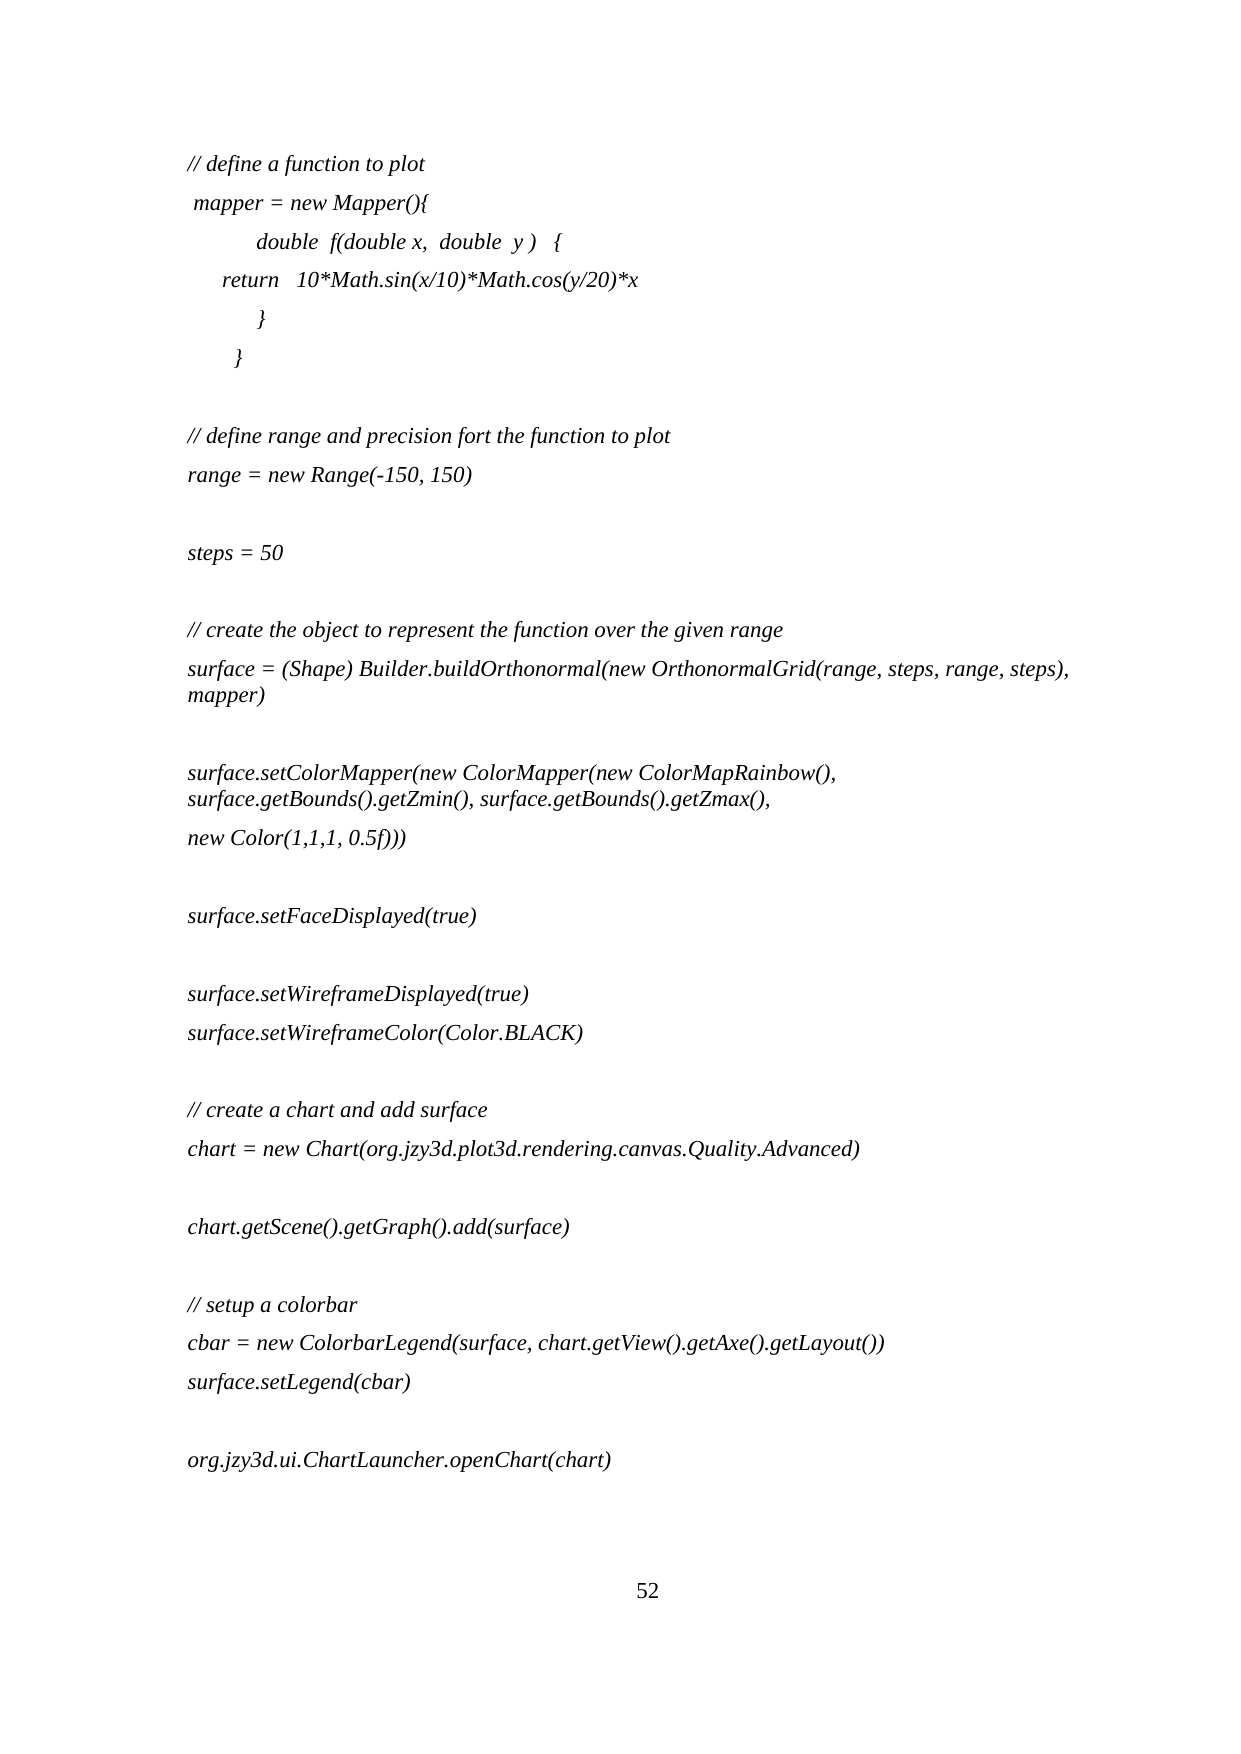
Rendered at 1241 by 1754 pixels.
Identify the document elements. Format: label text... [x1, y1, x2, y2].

text // setup a colorbar [187, 1291, 1108, 1317]
text } [187, 305, 1108, 332]
text steps = 50 [187, 538, 1108, 565]
text // create the object to represent the function over the given range [187, 616, 1108, 643]
text surface.setColorMapper(new ColorMapper(new ColorMapRainbow(), surface.getBounds().getZmin(), surface.getBounds().getZmax(), [187, 759, 1108, 812]
text } [187, 344, 1108, 371]
text surface.setWireframeDisplayed(true) [187, 980, 1108, 1006]
text org.jzy3d.ui.ChartLauncher.openChart(chart) [187, 1446, 1108, 1472]
text // define range and precision fort the function to plot [187, 422, 1108, 448]
text chart = new Chart(org.jzy3d.plot3d.rendering.canvas.Quality.Advanced) [187, 1135, 1108, 1162]
text cbar = new ColorbarLegend(surface, chart.getView().getAxe().getLayout()) [187, 1329, 1108, 1356]
text surface = (Shape) Builder.buildOrthonormal(new OrthonormalGrid(range, steps, range, steps), mapper) [187, 655, 1108, 708]
text double f(double x, double y ) { [187, 228, 1108, 254]
text surface.setWireframeColor(Color.BLACK) [187, 1019, 1108, 1045]
text mapper = new Mapper(){ [187, 189, 1108, 215]
text new Color(1,1,1, 0.5f))) [187, 824, 1108, 851]
text // create a chart and add surface [187, 1096, 1108, 1123]
text surface.setFaceDisplayed(true) [187, 902, 1108, 928]
text return 10*Math.sin(x/10)*Math.cos(y/20)*x [187, 267, 1108, 293]
text // define a function to plot [187, 150, 1108, 176]
text surface.setLegend(cbar) [187, 1368, 1108, 1395]
text chart.getScene().getGraph().add(surface) [187, 1213, 1108, 1239]
text range = new Range(-150, 150) [187, 461, 1108, 487]
